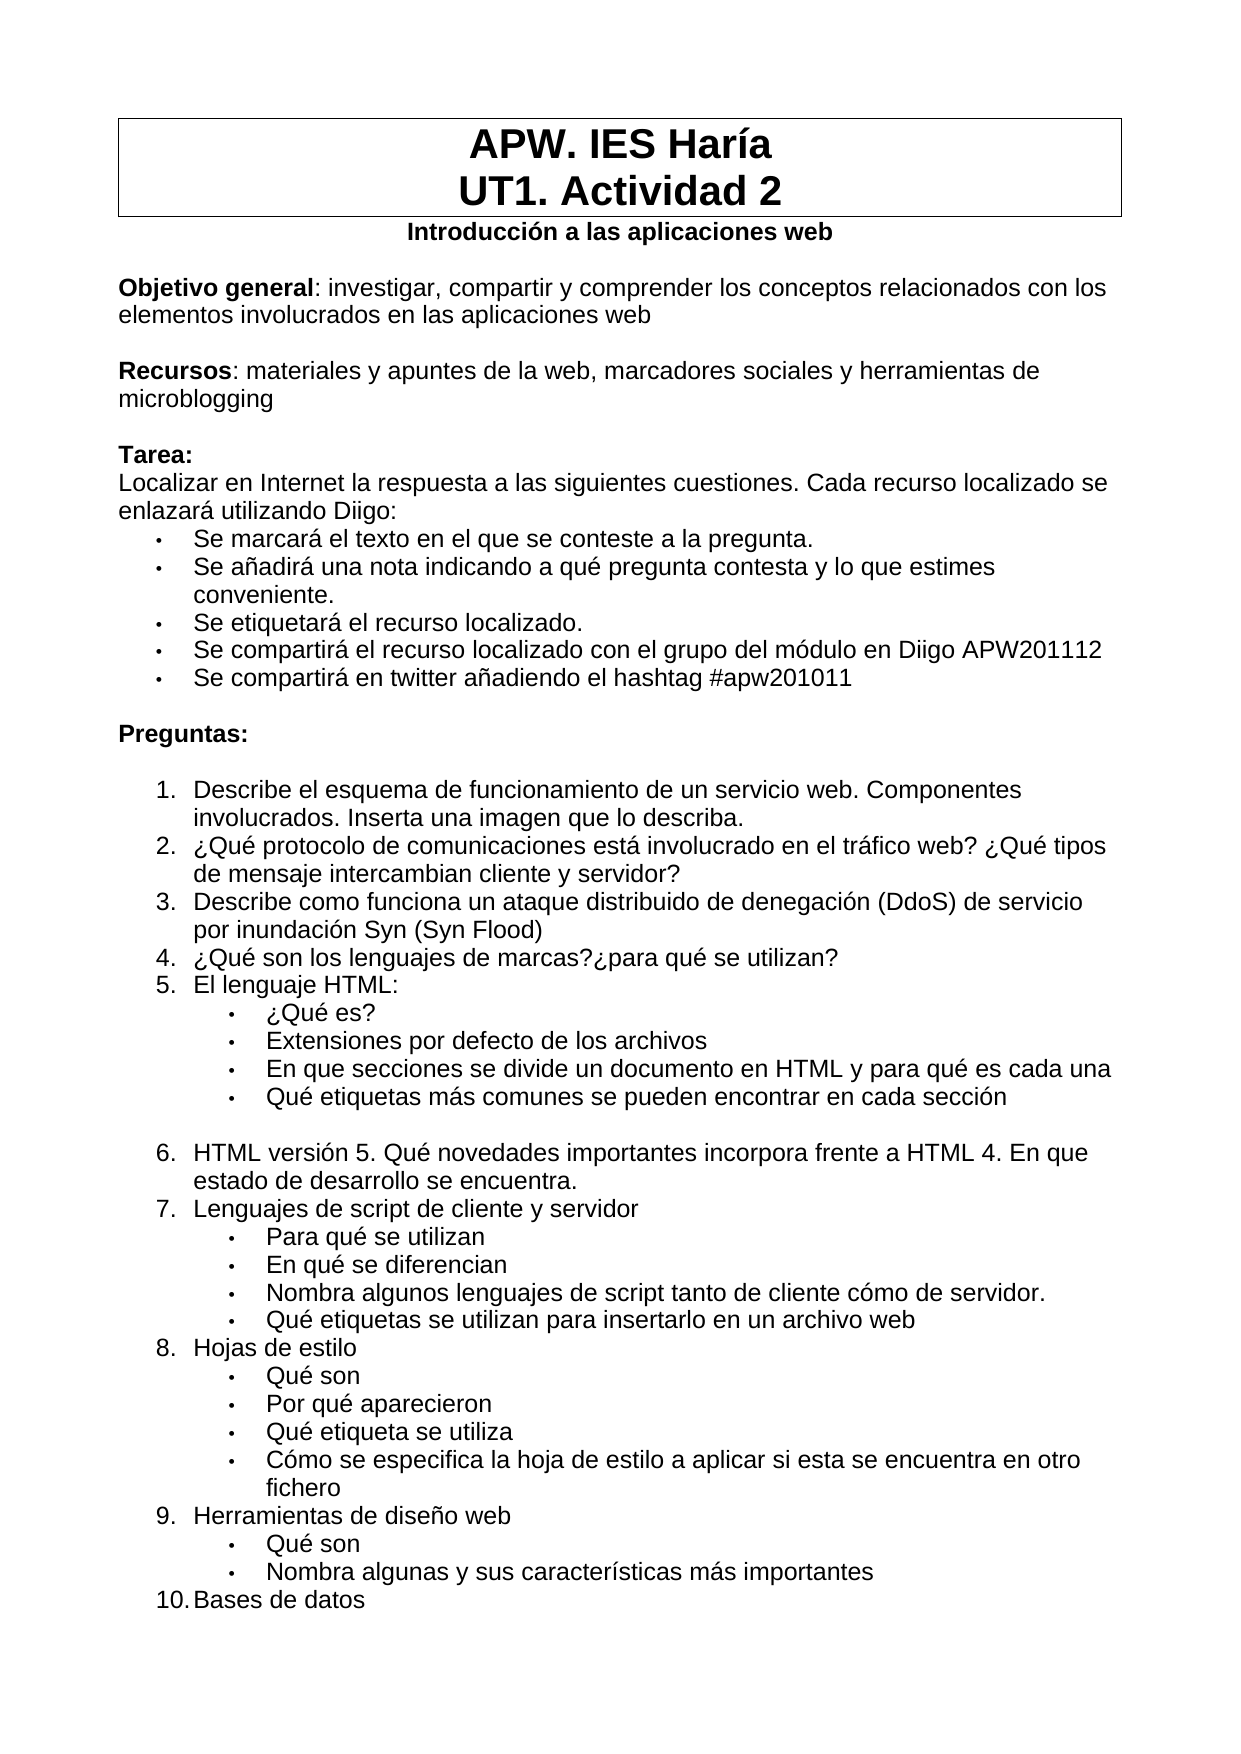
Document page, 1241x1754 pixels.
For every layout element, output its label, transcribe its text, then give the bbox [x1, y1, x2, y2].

list Qué etiqueta se utiliza [228, 1418, 1122, 1446]
list ¿Qué son los lenguajes de marcas?¿para qué se utilizan? [156, 943, 1122, 971]
list El lenguaje HTML: [156, 971, 1122, 999]
list Se añadirá una nota indicando a qué pregunta contesta y lo que estimes conveniente. [156, 552, 1122, 608]
list Describe el esquema de funcionamiento de un servicio web. Componentes involucrados. Inserta una imagen que lo describa. [156, 776, 1122, 832]
list Describe como funciona un ataque distribuido de denegación (DdoS) de servicio por inundación Syn (Syn Flood) [156, 887, 1122, 943]
list HTML versión 5. Qué novedades importantes incorpora frente a HTML 4. En que estado de desarrollo se encuentra. [156, 1139, 1122, 1194]
text UT1. Actividad 2 [119, 165, 1121, 216]
list Se compartirá el recurso localizado con el grupo del módulo en Diigo APW201112 [156, 636, 1122, 664]
list ¿Qué es? [228, 999, 1122, 1027]
text Preguntas: [118, 720, 1122, 748]
list Se marcará el texto en el que se conteste a la pregunta. [156, 524, 1122, 552]
list Cómo se especifica la hoja de estilo a aplicar si esta se encuentra en otro fichero [228, 1446, 1122, 1502]
list Qué son [228, 1529, 1122, 1557]
text Localizar en Internet la respuesta a las siguientes cuestiones. Cada recurso localizado se enlazará utilizando Diigo: [118, 469, 1122, 524]
list En qué se diferencian [228, 1250, 1122, 1278]
list Nombra algunas y sus características más importantes [228, 1557, 1122, 1585]
list Para qué se utilizan [228, 1222, 1122, 1250]
text Objetivo general: investigar, compartir y comprender los conceptos relacionados con los elementos involucrados en las aplicaciones web [118, 273, 1122, 329]
list Hojas de estilo [156, 1334, 1122, 1362]
list Extensiones por defecto de los archivos [228, 1027, 1122, 1055]
list Qué son [228, 1362, 1122, 1390]
list En que secciones se divide un documento en HTML y para qué es cada una [228, 1055, 1122, 1083]
list Qué etiquetas se utilizan para insertarlo en un archivo web [228, 1306, 1122, 1334]
list Nombra algunos lenguajes de script tanto de cliente cómo de servidor. [228, 1278, 1122, 1306]
list Se compartirá en twitter añadiendo el hashtag #apw201011 [156, 664, 1122, 692]
text APW. IES Haría [119, 119, 1121, 165]
list Herramientas de diseño web [156, 1502, 1122, 1529]
list Se etiquetará el recurso localizado. [156, 608, 1122, 636]
list ¿Qué protocolo de comunicaciones está involucrado en el tráfico web? ¿Qué tipos de mensaje intercambian cliente y servidor? [156, 832, 1122, 887]
list Qué etiquetas más comunes se pueden encontrar en cada sección [228, 1083, 1122, 1111]
text Tarea: [118, 441, 1122, 469]
list Bases de datos [156, 1585, 1122, 1613]
list Lenguajes de script de cliente y servidor [156, 1194, 1122, 1222]
list Por qué aparecieron [228, 1390, 1122, 1418]
text Recursos: materiales y apuntes de la web, marcadores sociales y herramientas de microblogging [118, 357, 1122, 413]
text Introducción a las aplicaciones web [118, 217, 1122, 245]
